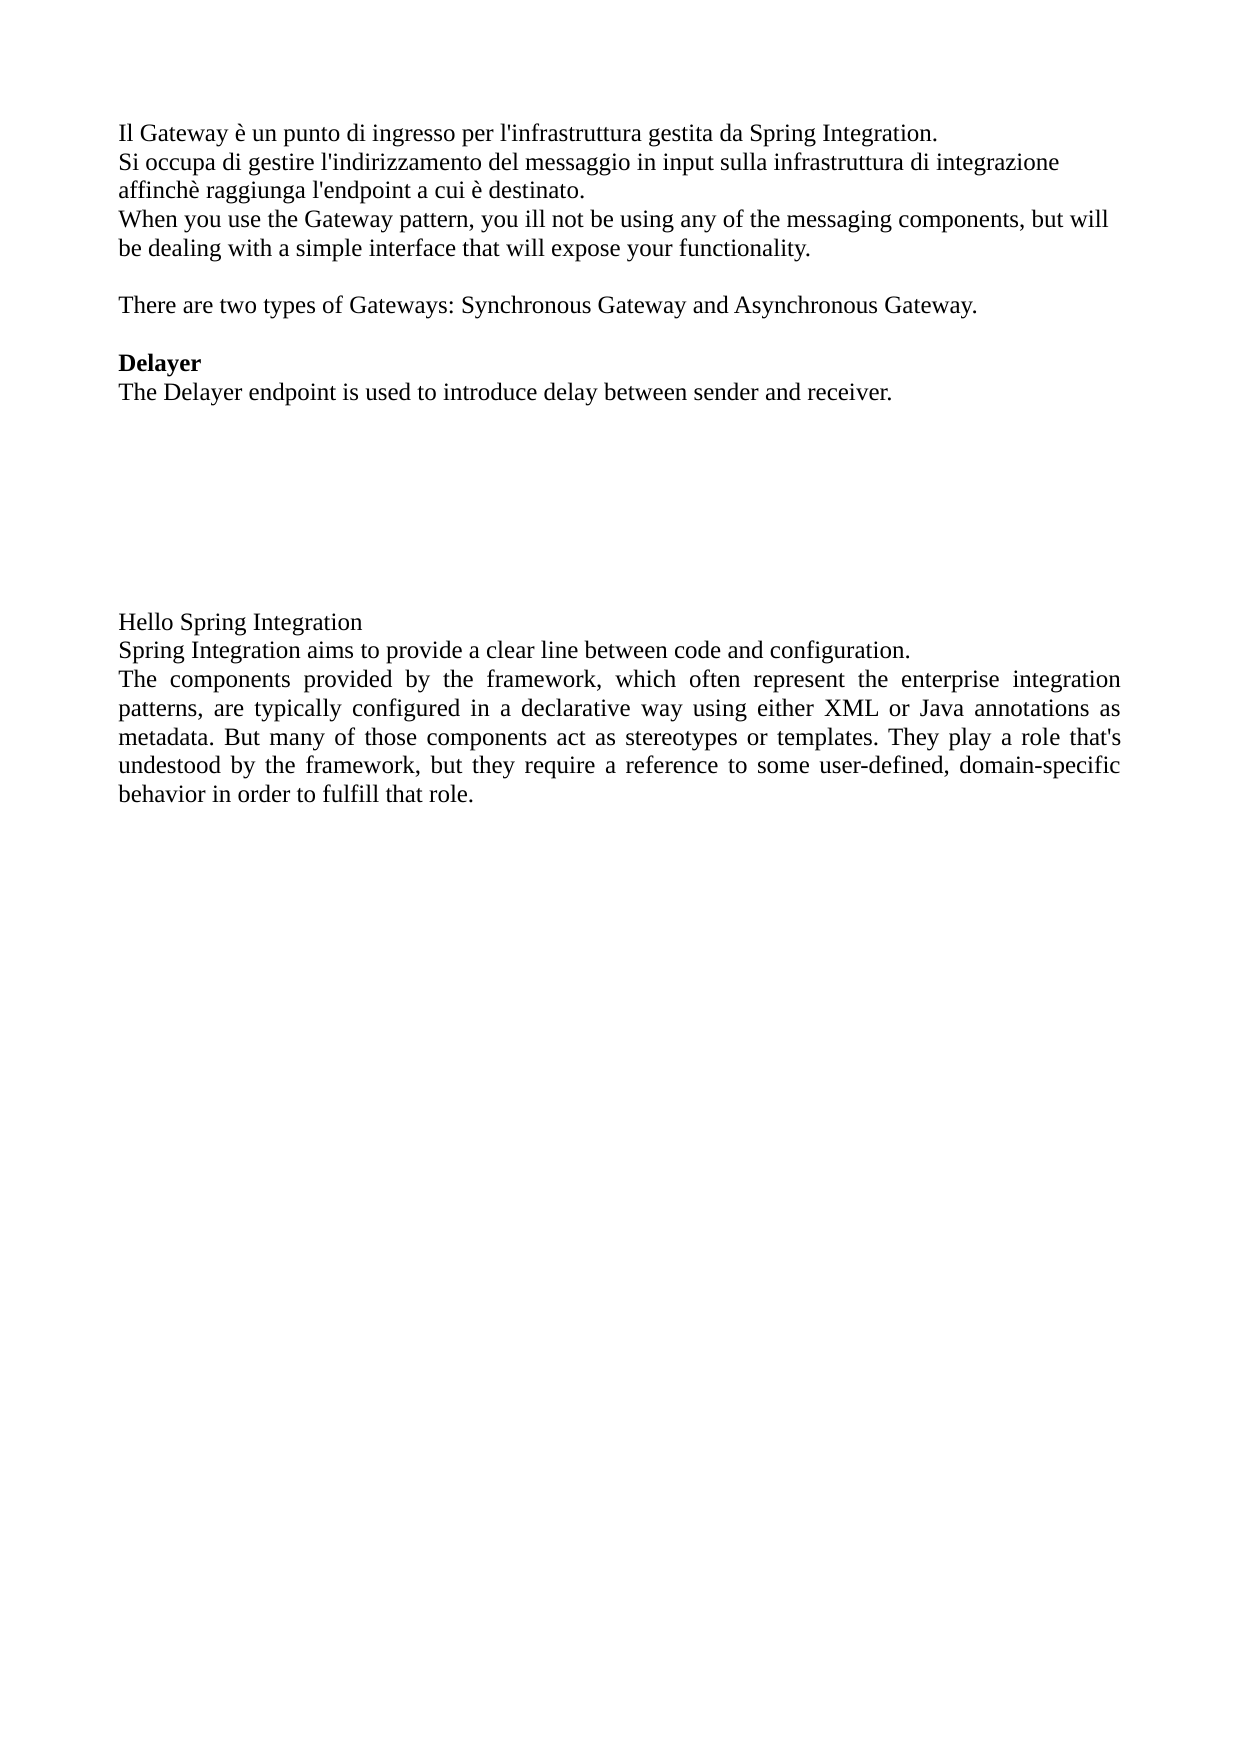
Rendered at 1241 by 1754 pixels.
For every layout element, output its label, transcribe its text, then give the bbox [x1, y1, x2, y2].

text Il Gateway è un punto di ingresso per l'infrastruttura gestita da Spring Integration. [118, 118, 1122, 147]
text Hello Spring Integration [118, 607, 1122, 636]
text Spring Integration aims to provide a clear line between code and configuration. [118, 636, 1122, 664]
text The Delayer endpoint is used to introduce delay between sender and receiver. [118, 377, 1122, 406]
text Si occupa di gestire l'indirizzamento del messaggio in input sulla infrastruttura di integrazione affinchè raggiunga l'endpoint a cui è destinato. [118, 147, 1122, 204]
text There are two types of Gateways: Synchronous Gateway and Asynchronous Gateway. [118, 291, 1122, 319]
text The components provided by the framework, which often represent the enterprise integration patterns, are typically configured in a declarative way using either XML or Java annotations as metadata. But many of those components act as stereotypes or templates. They play a role that's undestood by the framework, but they require a reference to some user-defined, domain-specific behavior in order to fulfill that role. [118, 664, 1122, 808]
text Delayer [118, 348, 1122, 377]
text When you use the Gateway pattern, you ill not be using any of the messaging components, but will be dealing with a simple interface that will expose your functionality. [118, 204, 1122, 262]
